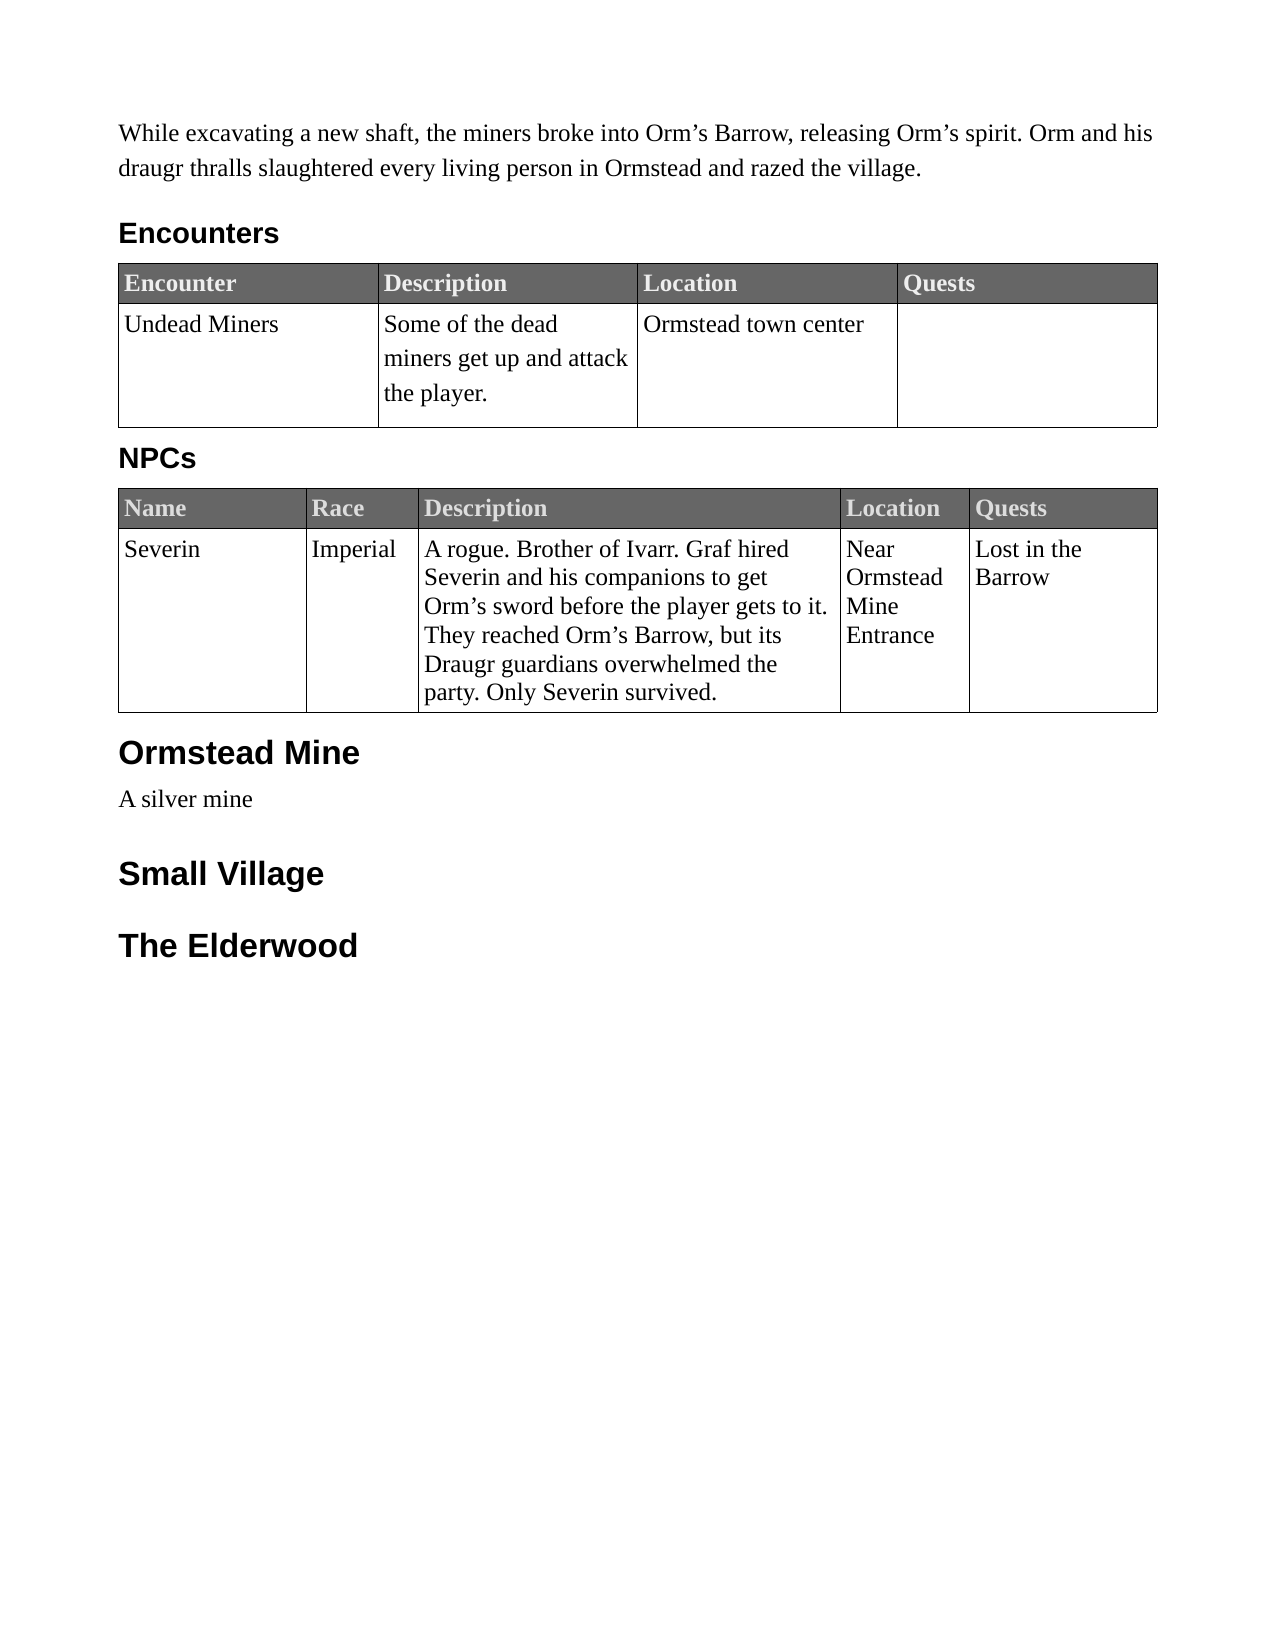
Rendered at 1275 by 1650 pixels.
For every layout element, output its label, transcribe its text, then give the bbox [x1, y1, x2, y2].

subtitle Small Village [118, 854, 1157, 893]
table_header Description [379, 264, 637, 303]
table_header Location [638, 264, 897, 303]
table_cell Ormstead town center [638, 304, 897, 427]
table_cell Near Ormstead Mine Entrance [841, 529, 969, 712]
table_header Name [119, 489, 306, 528]
table_cell Imperial [307, 529, 418, 712]
text While excavating a new shaft, the miners broke into Orm’s Barrow, releasing Orm’s spirit. Orm and his draugr thralls slaughtered every living person in Ormstead and razed the village. [118, 118, 1157, 181]
subtitle The Elderwood [118, 926, 1157, 964]
table_cell Severin [119, 529, 306, 712]
table_cell Undead Miners [119, 304, 378, 427]
table_header Race [307, 489, 418, 528]
subtitle Encounters [118, 216, 1157, 250]
subtitle Ormstead Mine [118, 733, 1157, 772]
table_cell A rogue. Brother of Ivarr. Graf hired Severin and his companions to get Orm’s sword before the player gets to it. They reached Orm’s Barrow, but its Draugr guardians overwhelmed the party. Only Severin survived. [419, 529, 840, 712]
table_header Encounter [119, 264, 378, 303]
table_cell [898, 304, 1157, 427]
text A silver mine [118, 784, 1157, 813]
table_cell Some of the dead miners get up and attack the player. [379, 304, 637, 427]
table_header Location [841, 489, 969, 528]
subtitle NPCs [118, 441, 1157, 475]
table_header Quests [898, 264, 1157, 303]
table_header Quests [970, 489, 1157, 528]
table_cell Lost in the Barrow [970, 529, 1157, 712]
table_header Description [419, 489, 840, 528]
